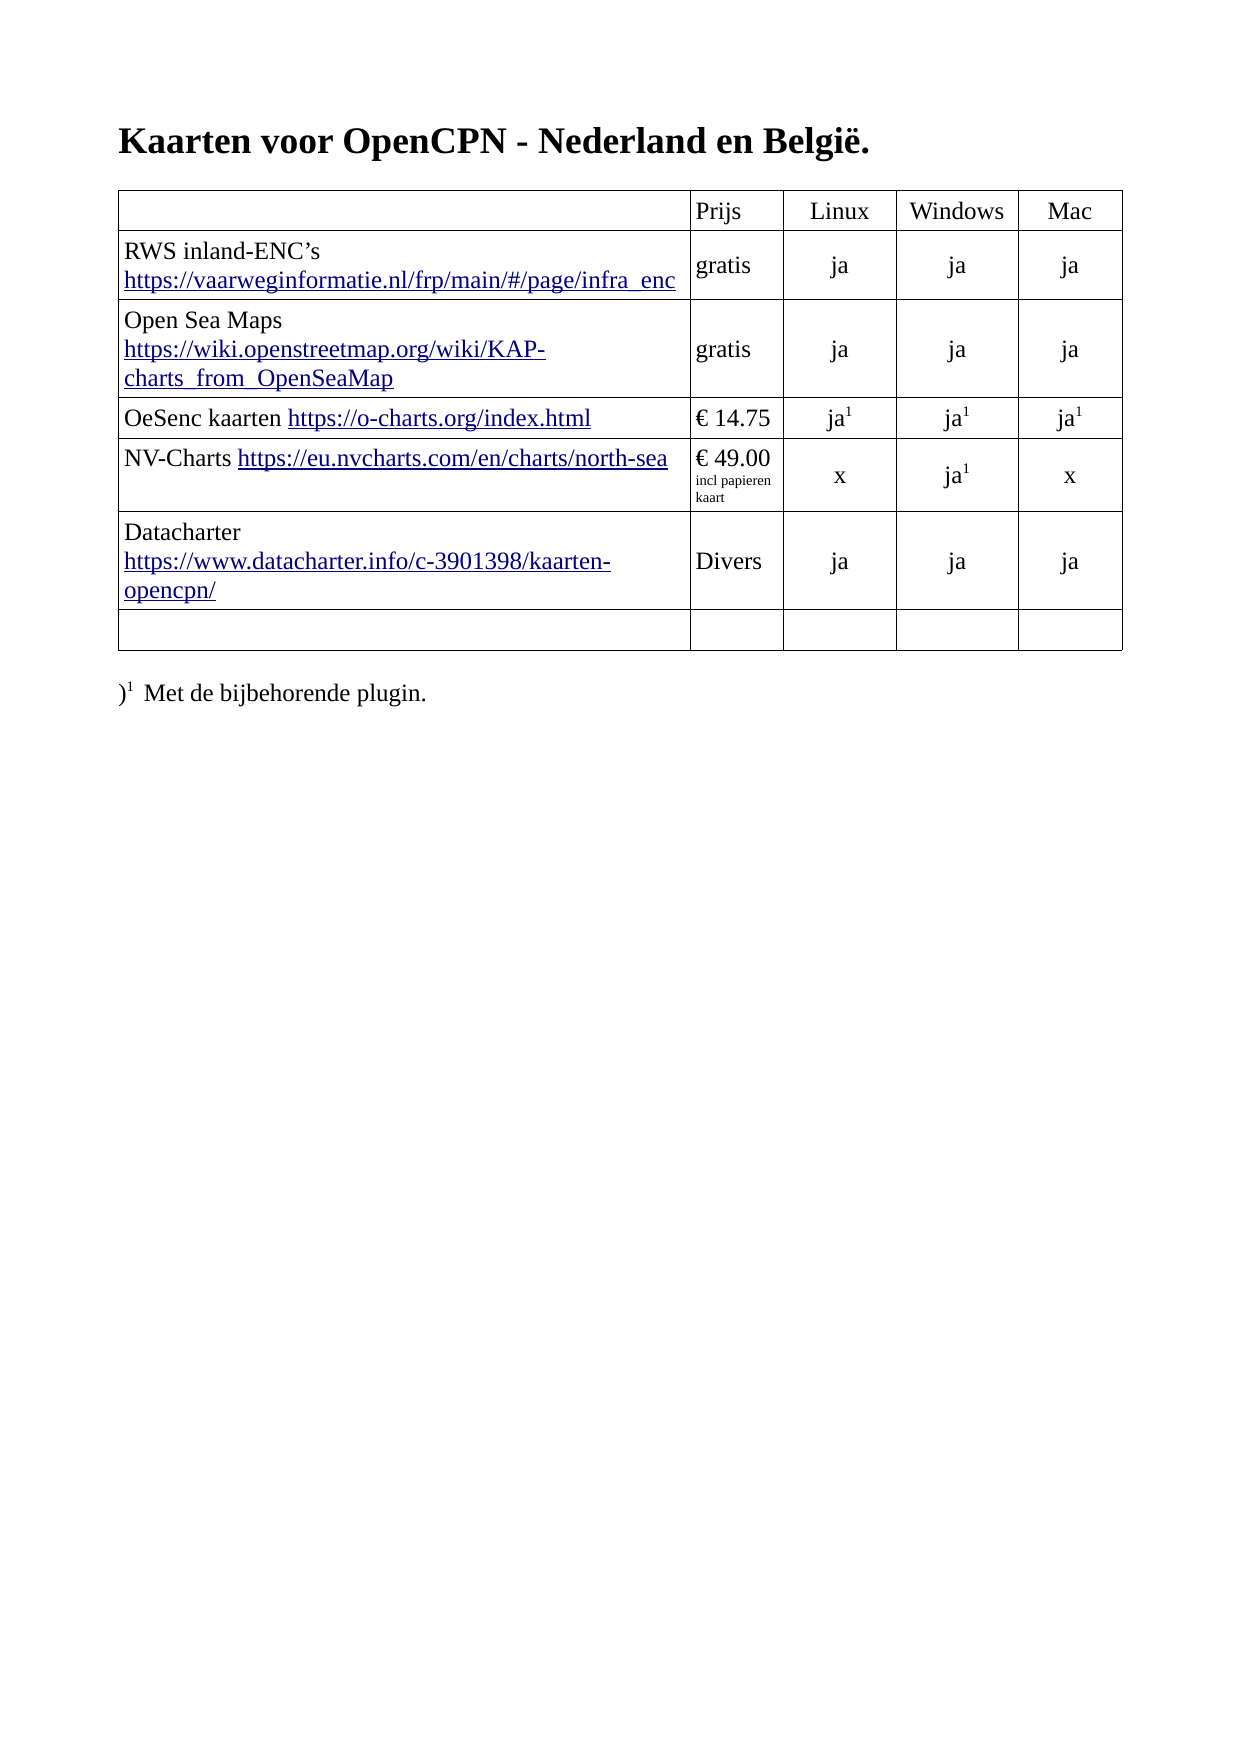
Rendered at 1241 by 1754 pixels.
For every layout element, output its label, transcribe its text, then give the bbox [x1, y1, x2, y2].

table_header Windows [897, 191, 1018, 230]
table_header Prijs [691, 191, 783, 230]
table_cell ja [897, 231, 1018, 299]
table_cell ja1 [897, 439, 1018, 511]
table_cell ja [1019, 231, 1122, 299]
table_header Mac [1019, 191, 1122, 230]
text )1 Met de bijbehorende plugin. [118, 678, 1122, 707]
table_cell ja [1019, 300, 1122, 397]
table_cell ja [897, 300, 1018, 397]
table_cell ja [784, 231, 896, 299]
table_cell ja1 [784, 398, 896, 437]
table_cell gratis [691, 300, 783, 397]
table_cell [119, 610, 690, 649]
table_cell [897, 610, 1018, 649]
table_cell x [784, 439, 896, 511]
table_cell € 14.75 [691, 398, 783, 437]
table_cell [691, 610, 783, 649]
table_cell ja [784, 512, 896, 609]
table_cell Datacharter https://www.datacharter.info/c-3901398/kaarten-opencpn/ [119, 512, 690, 609]
table_cell NV-Charts https://eu.nvcharts.com/en/charts/north-sea [119, 439, 690, 511]
table_cell ja1 [897, 398, 1018, 437]
table_cell Divers [691, 512, 783, 609]
table_header Linux [784, 191, 896, 230]
table_cell [1019, 610, 1122, 649]
table_cell ja [784, 300, 896, 397]
table_cell ja1 [1019, 398, 1122, 437]
table_cell ja [897, 512, 1018, 609]
table_cell x [1019, 439, 1122, 511]
table_cell € 49.00 incl papieren kaart [691, 439, 783, 511]
table_header [119, 191, 690, 230]
table_cell ja [1019, 512, 1122, 609]
table_cell RWS inland-ENC’s https://vaarweginformatie.nl/frp/main/#/page/infra_enc [119, 231, 690, 299]
text Kaarten voor OpenCPN - Nederland en België. [118, 118, 1122, 161]
table_cell Open Sea Maps https://wiki.openstreetmap.org/wiki/KAP-charts_from_OpenSeaMap [119, 300, 690, 397]
table_cell gratis [691, 231, 783, 299]
table_cell [784, 610, 896, 649]
table_cell OeSenc kaarten https://o-charts.org/index.html [119, 398, 690, 437]
